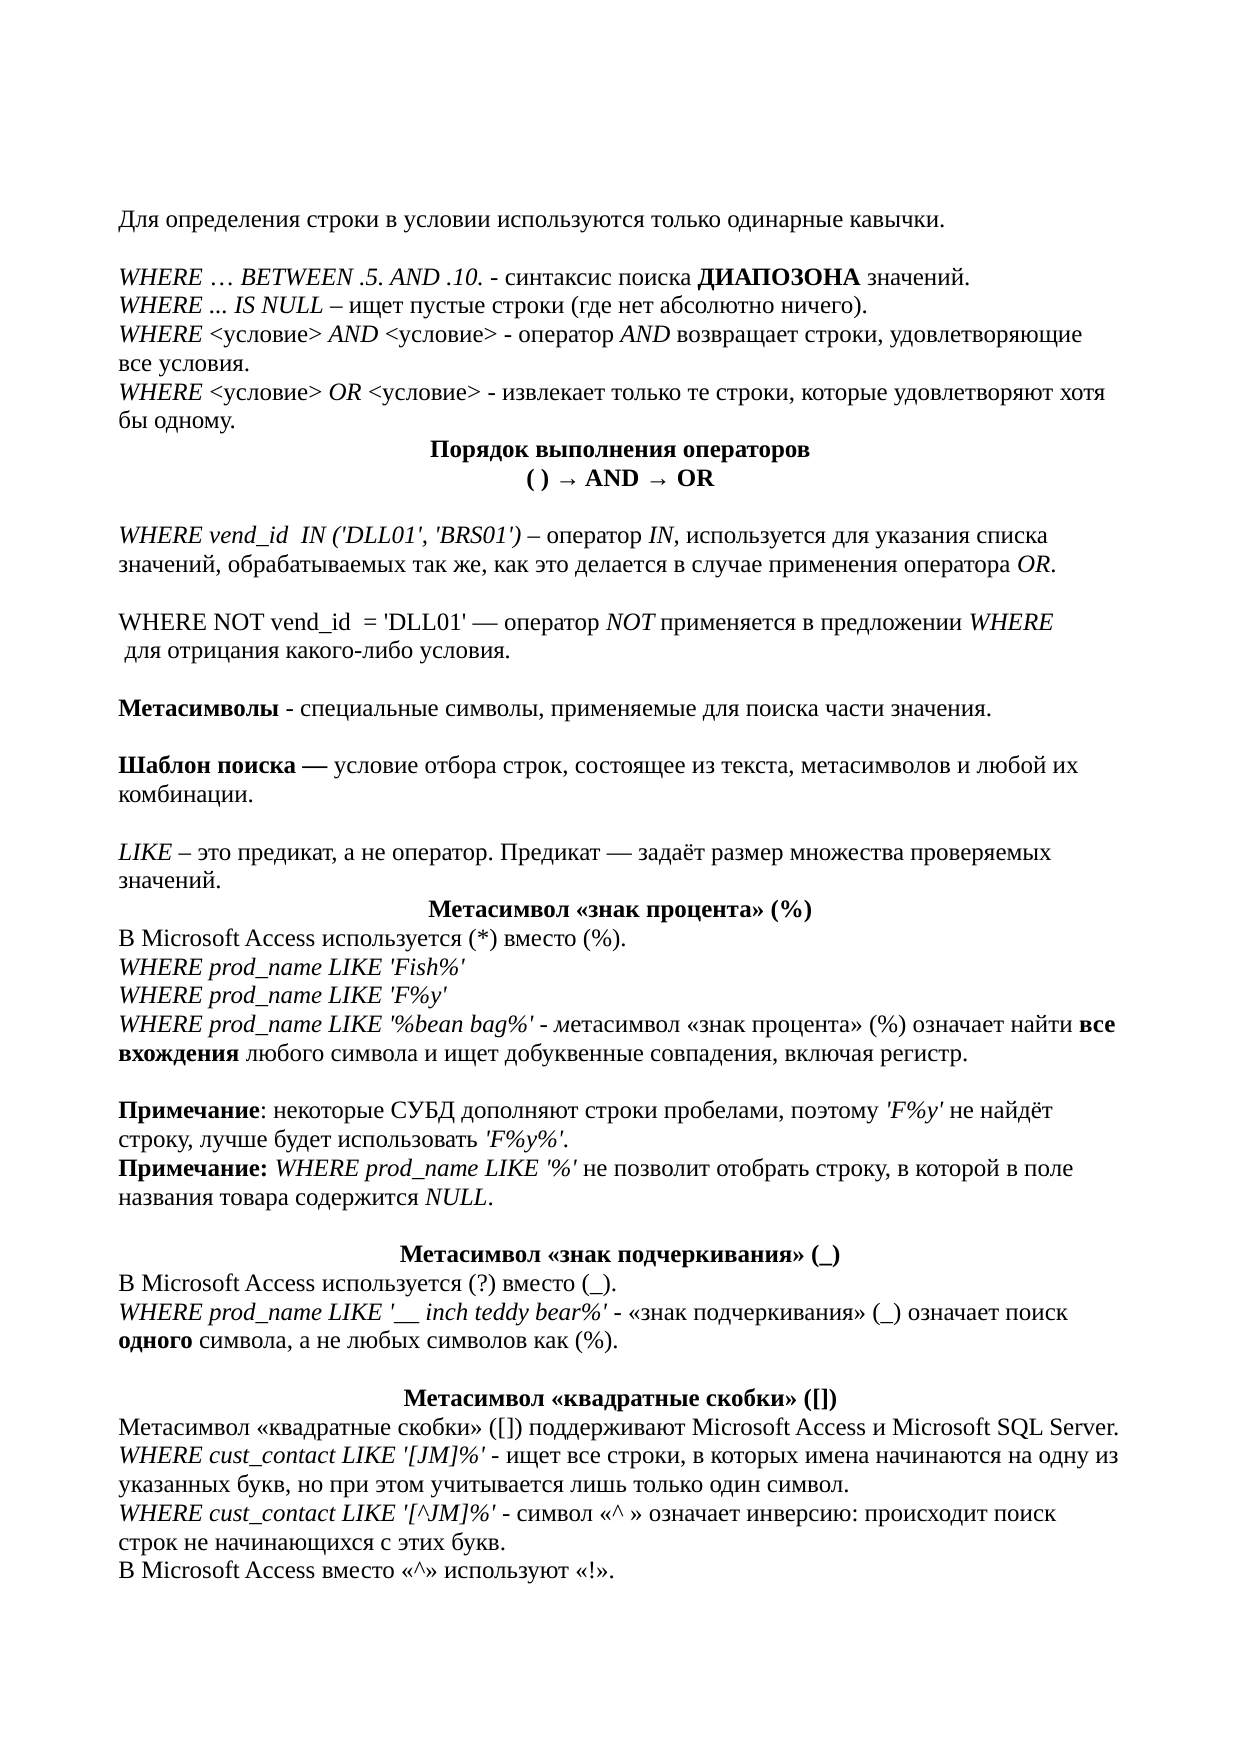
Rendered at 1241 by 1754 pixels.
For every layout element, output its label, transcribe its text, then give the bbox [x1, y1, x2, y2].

text В Microsoft Access вместо «^» используют «!». [118, 1556, 1122, 1584]
text В Microsoft Access используется (*) вместо (%). [118, 923, 1122, 952]
text ( ) → AND → OR [118, 463, 1122, 492]
text Метасимвол «знак подчеркивания» (_) [118, 1239, 1122, 1268]
text для отрицания какого-либо условия. [118, 636, 1122, 664]
text Примечание: WHERE prod_name LIKE '%' не позволит отобрать строку, в которой в поле названия товара содержится NULL. [118, 1153, 1122, 1211]
text Порядок выполнения операторов [118, 434, 1122, 463]
text WHERE … BETWEEN .5. AND .10. - синтаксис поиска ДИАПОЗОНА значений. [118, 262, 1122, 291]
text Метасимвол «квадратные скобки» ([]) поддерживают Microsoft Access и Microsoft SQL Server. [118, 1412, 1122, 1441]
text WHERE prod_name LIKE 'F%y' [118, 981, 1122, 1009]
text WHERE prod_name LIKE '__ inch teddy bear%' - «знак подчеркивания» (_) означает поиск одного символа, а не любых символов как (%). [118, 1297, 1122, 1354]
text Метасимвол «знак процента» (%) [118, 894, 1122, 923]
text WHERE <условие> AND <условие> - оператор AND возвращает строки, удовлетворяющие все условия. [118, 319, 1122, 377]
text WHERE vend_id IN ('DLL01', 'BRS01') – оператор IN, используется для указания списка значений, обрабатываемых так же, как это делается в случае применения оператора OR. [118, 521, 1122, 578]
text WHERE ... IS NULL – ищет пустые строки (где нет абсолютно ничего). [118, 291, 1122, 319]
text Метасимвол «квадратные скобки» ([]) [118, 1383, 1122, 1412]
text Шаблон поиска — условие отбора строк, состоящее из текста, метасимволов и любой их комбинации. [118, 751, 1122, 808]
text WHERE NOT vend_id = 'DLL01' — оператор NOT применяется в предложении WHERE [118, 607, 1122, 636]
text Примечание: некоторые СУБД дополняют строки пробелами, поэтому 'F%y' не найдёт строку, лучше будет использовать 'F%y%'. [118, 1096, 1122, 1153]
text Метасимволы - специальные символы, применяемые для поиска части значения. [118, 693, 1122, 722]
text Для определения строки в условии используются только одинарные кавычки. [118, 204, 1122, 233]
text WHERE prod_name LIKE '%bean bag%' - метасимвол «знак процента» (%) означает найти все вхождения любого символа и ищет добуквенные совпадения, включая регистр. [118, 1009, 1122, 1067]
text LIKE – это предикат, а не оператор. Предикат — задаёт размер множества проверяемых значений. [118, 837, 1122, 894]
text WHERE <условие> OR <условие> - извлекает только те строки, которые удовлетворяют хотя бы одному. [118, 377, 1122, 434]
text WHERE cust_contact LIKE '[JM]%' - ищет все строки, в которых имена начинаются на одну из указанных букв, но при этом учитывается лишь только один символ. [118, 1441, 1122, 1498]
text WHERE cust_contact LIKE '[^JM]%' - символ «^ » означает инверсию: происходит поиск строк не начинающихся с этих букв. [118, 1498, 1122, 1556]
text В Microsoft Access используется (?) вместо (_). [118, 1268, 1122, 1297]
text WHERE prod_name LIKE 'Fish%' [118, 952, 1122, 981]
